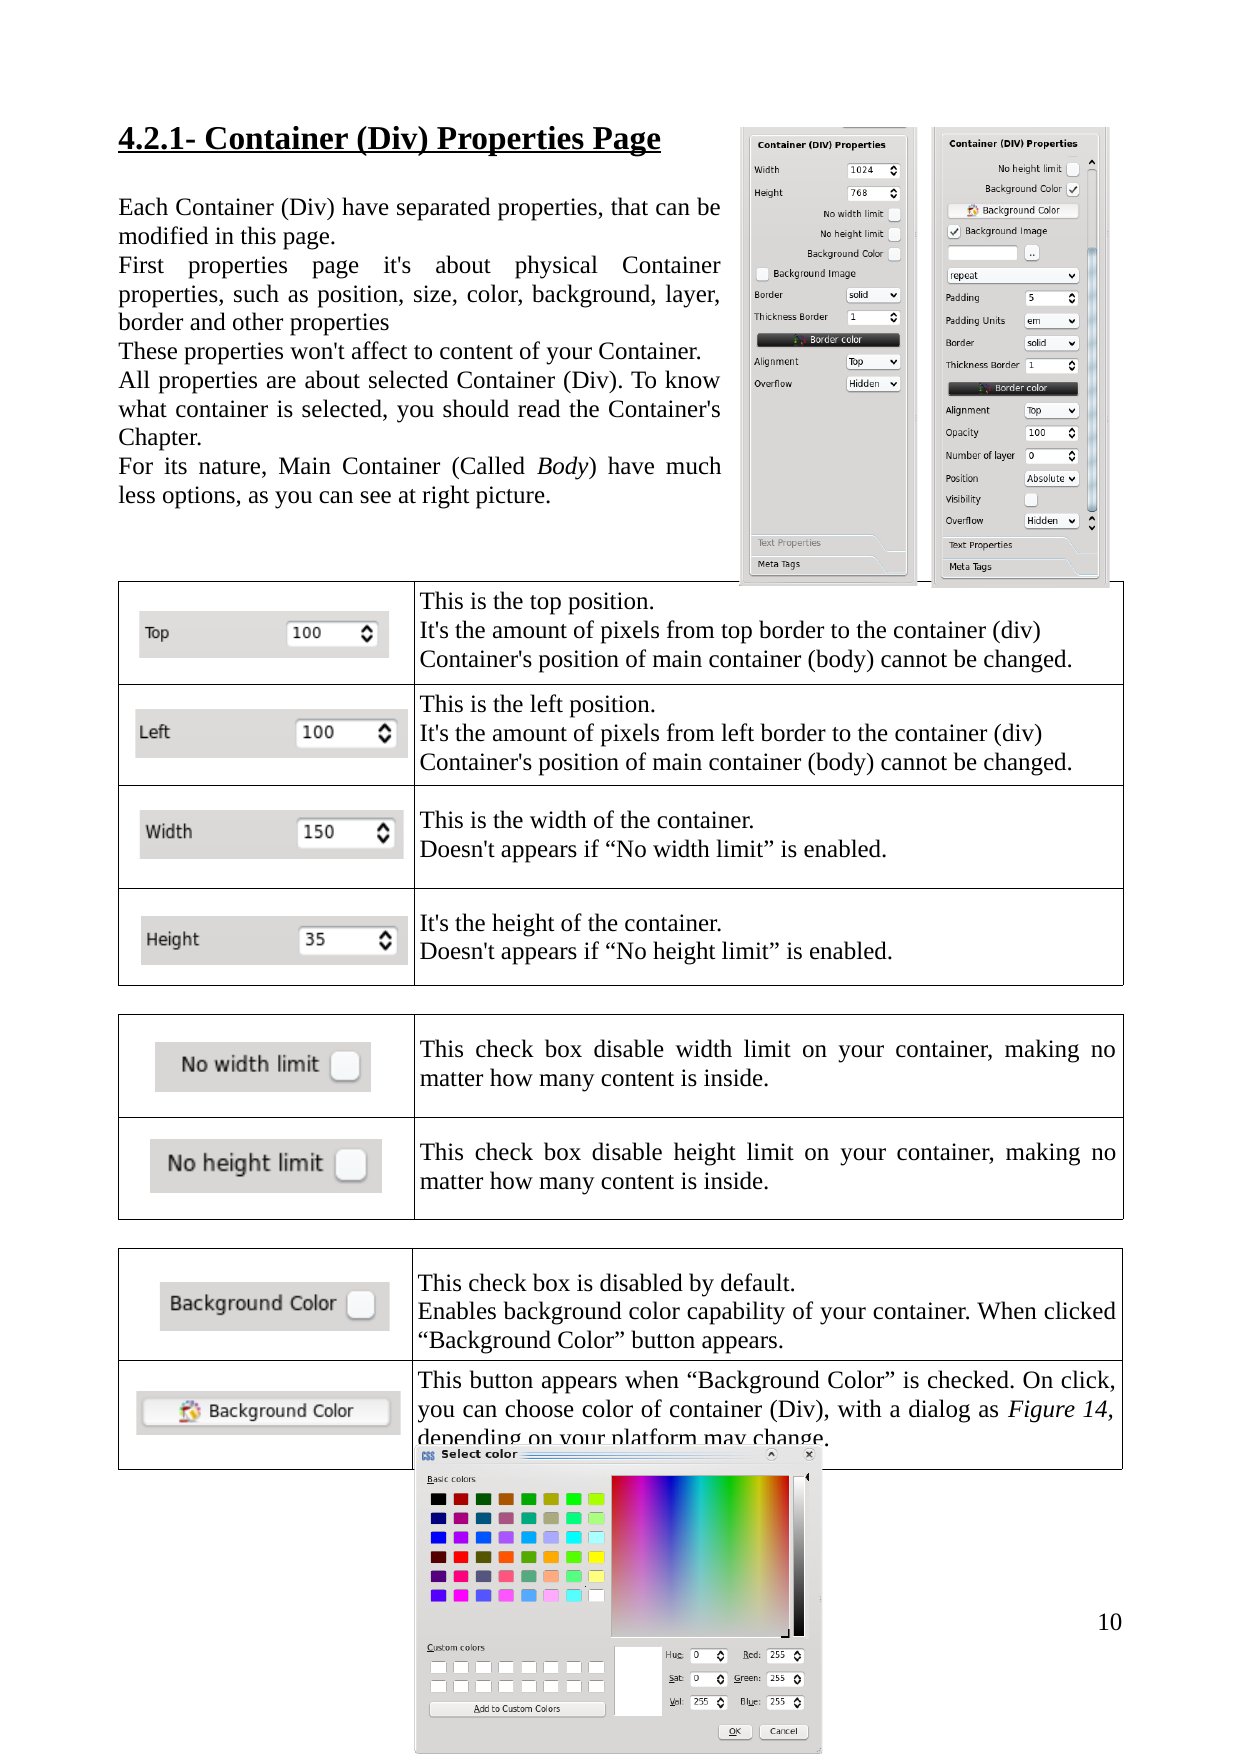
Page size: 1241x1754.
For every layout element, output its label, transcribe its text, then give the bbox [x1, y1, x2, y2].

text All properties are about selected Container (Div). To know what container is selected, you should read the Container's Chapter. [118, 365, 739, 451]
table_header [119, 1015, 414, 1117]
picture [414, 1444, 823, 1754]
picture [139, 810, 404, 859]
text For its nature, Main Container (Called Body) have much less options, as you can see at right picture. [118, 451, 739, 509]
picture [150, 1139, 382, 1193]
table_header [119, 582, 414, 684]
picture [141, 916, 408, 965]
table_cell This check box disable height limit on your container, making no matter how many content is inside. [415, 1118, 1123, 1218]
text These properties won't affect to content of your Container. [118, 336, 739, 365]
table_cell This is the left position. It's the amount of pixels from left border to the container (div) Container's position of main container (body) cannot be changed. [415, 685, 1123, 785]
text First properties page it's about physical Container properties, such as position, size, color, background, layer, border and other properties [118, 250, 739, 336]
picture [739, 127, 918, 586]
table_header This check box disable width limit on your container, making no matter how many content is inside. [415, 1015, 1123, 1117]
table_cell [119, 685, 414, 757]
table_cell [119, 786, 414, 887]
table_cell This button appears when “Background Color” is checked. On click, you can choose color of container (Div), with a dialog as Figure 14, depending on your platform may change. [413, 1361, 1122, 1469]
table_cell [119, 758, 414, 785]
table_header This check box is disabled by default. Enables background color capability of your container. When clicked “Background Color” button appears. [413, 1249, 1122, 1359]
text Each Container (Div) have separated properties, that can be modified in this page. [118, 192, 739, 250]
table_cell [119, 1118, 414, 1192]
table_cell [119, 1193, 414, 1218]
table_cell This is the width of the container. Doesn't appears if “No width limit” is enabled. [415, 786, 1123, 887]
picture [155, 1042, 371, 1092]
picture [136, 1391, 401, 1435]
picture [931, 127, 1110, 588]
text 4.2.1- Container (Div) Properties Page [118, 118, 1122, 156]
table_header This is the top position. It's the amount of pixels from top border to the container (div) Container's position of main container (body) cannot be changed. [415, 582, 1123, 684]
table_header [119, 1249, 412, 1359]
table_cell [119, 889, 414, 985]
picture [159, 1282, 390, 1331]
table_cell It's the height of the container. Doesn't appears if “No height limit” is enabled. [415, 889, 1123, 985]
picture [139, 611, 390, 658]
table_cell [119, 1361, 412, 1469]
picture [135, 709, 408, 758]
